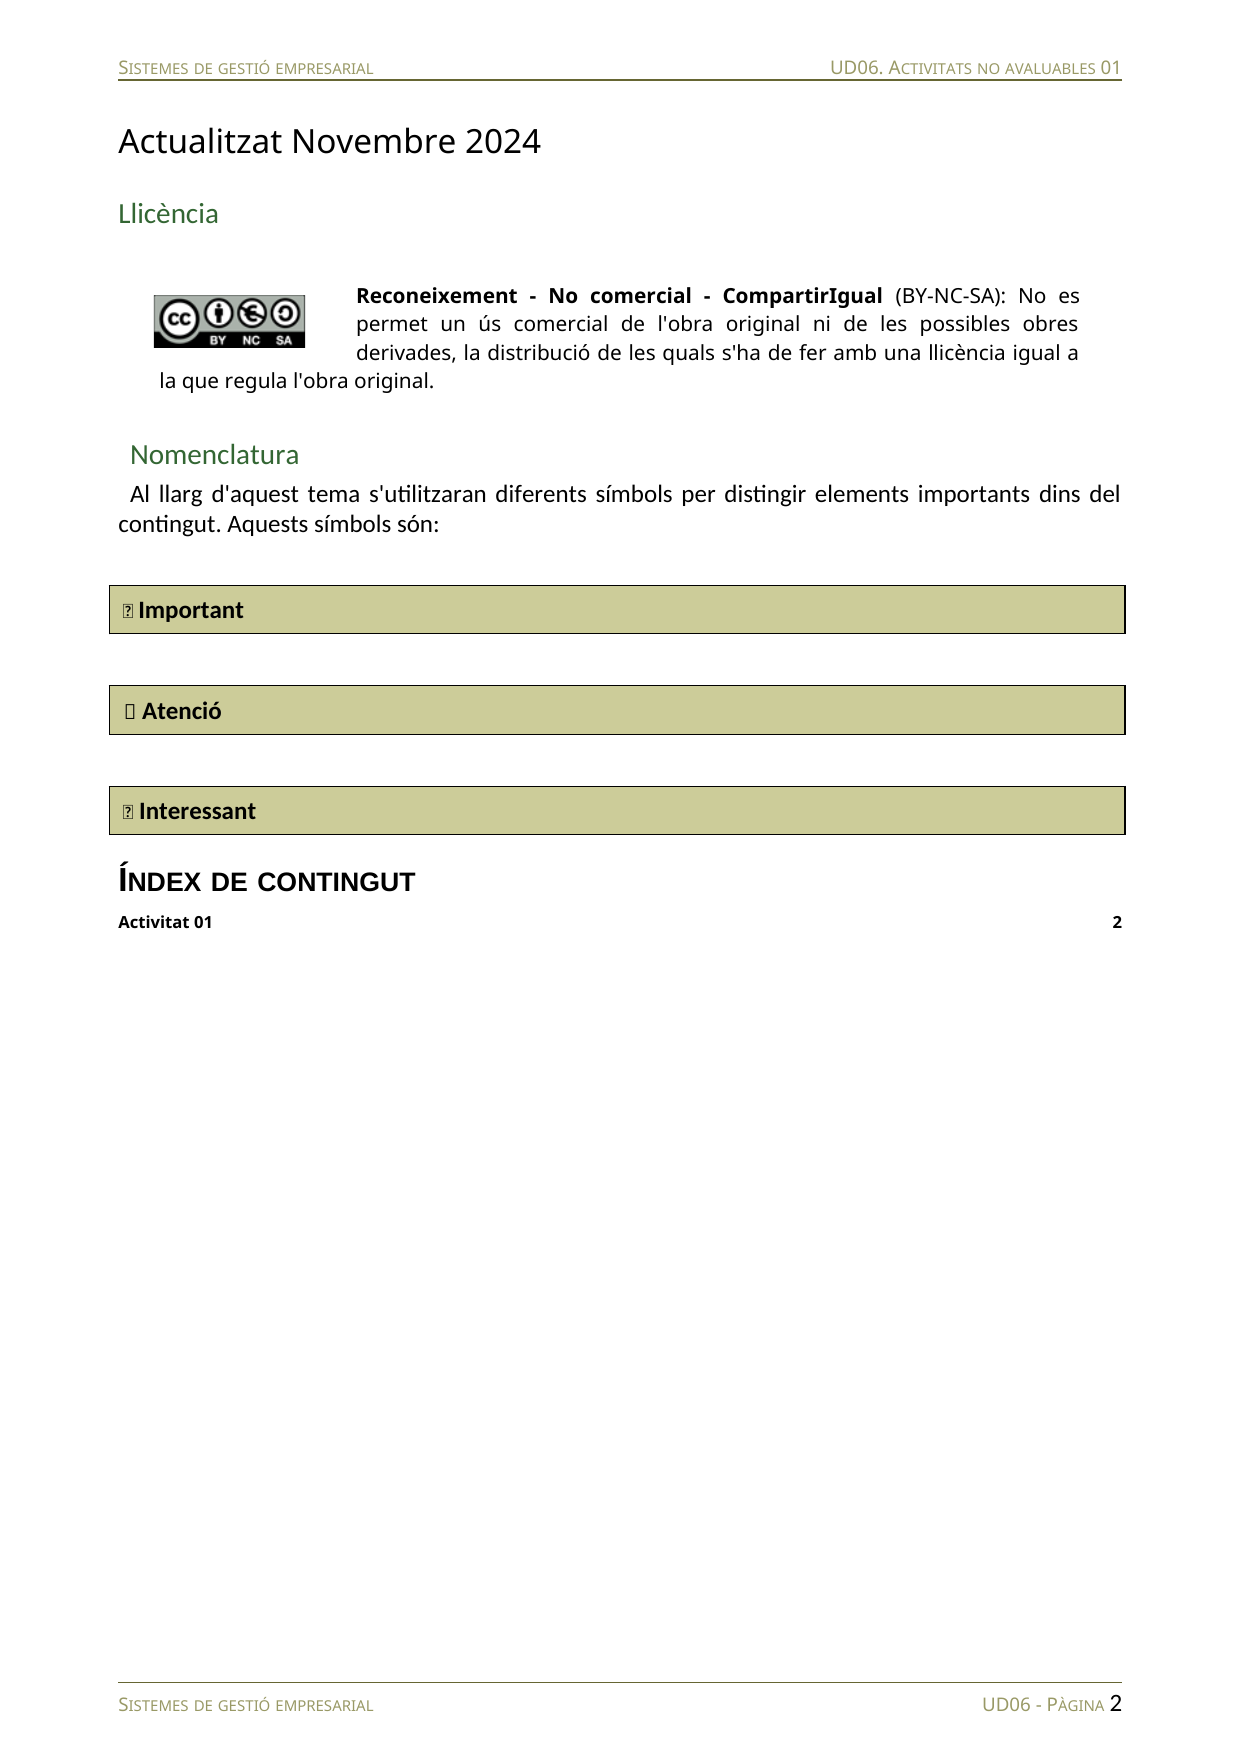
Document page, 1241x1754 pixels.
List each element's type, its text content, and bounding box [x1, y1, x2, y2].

text Índex de contingut [118, 860, 1122, 898]
text Al llarg d'aquest tema s'utilitzaran diferents símbols per distingir elements importants dins del contingut. Aquests símbols són: [118, 478, 1122, 539]
text 📖 Important [110, 586, 1124, 633]
text Reconeixement - No comercial - CompartirIgual (BY-NC-SA): No es permet un ús comercial de l'obra original ni de les possibles obres derivades, la distribució de les quals s'ha de fer amb una llicència igual a la que regula l'obra original. [159, 281, 1080, 395]
text Nomenclatura [118, 436, 1122, 472]
text ❕ Atenció [110, 686, 1124, 734]
picture [153, 295, 306, 348]
text Actualitzat Novembre 2024 [118, 118, 1122, 163]
text 💬 Interessant [110, 787, 1124, 834]
text Llicència [118, 196, 1122, 231]
text Activitat 01 2 [118, 911, 1122, 934]
